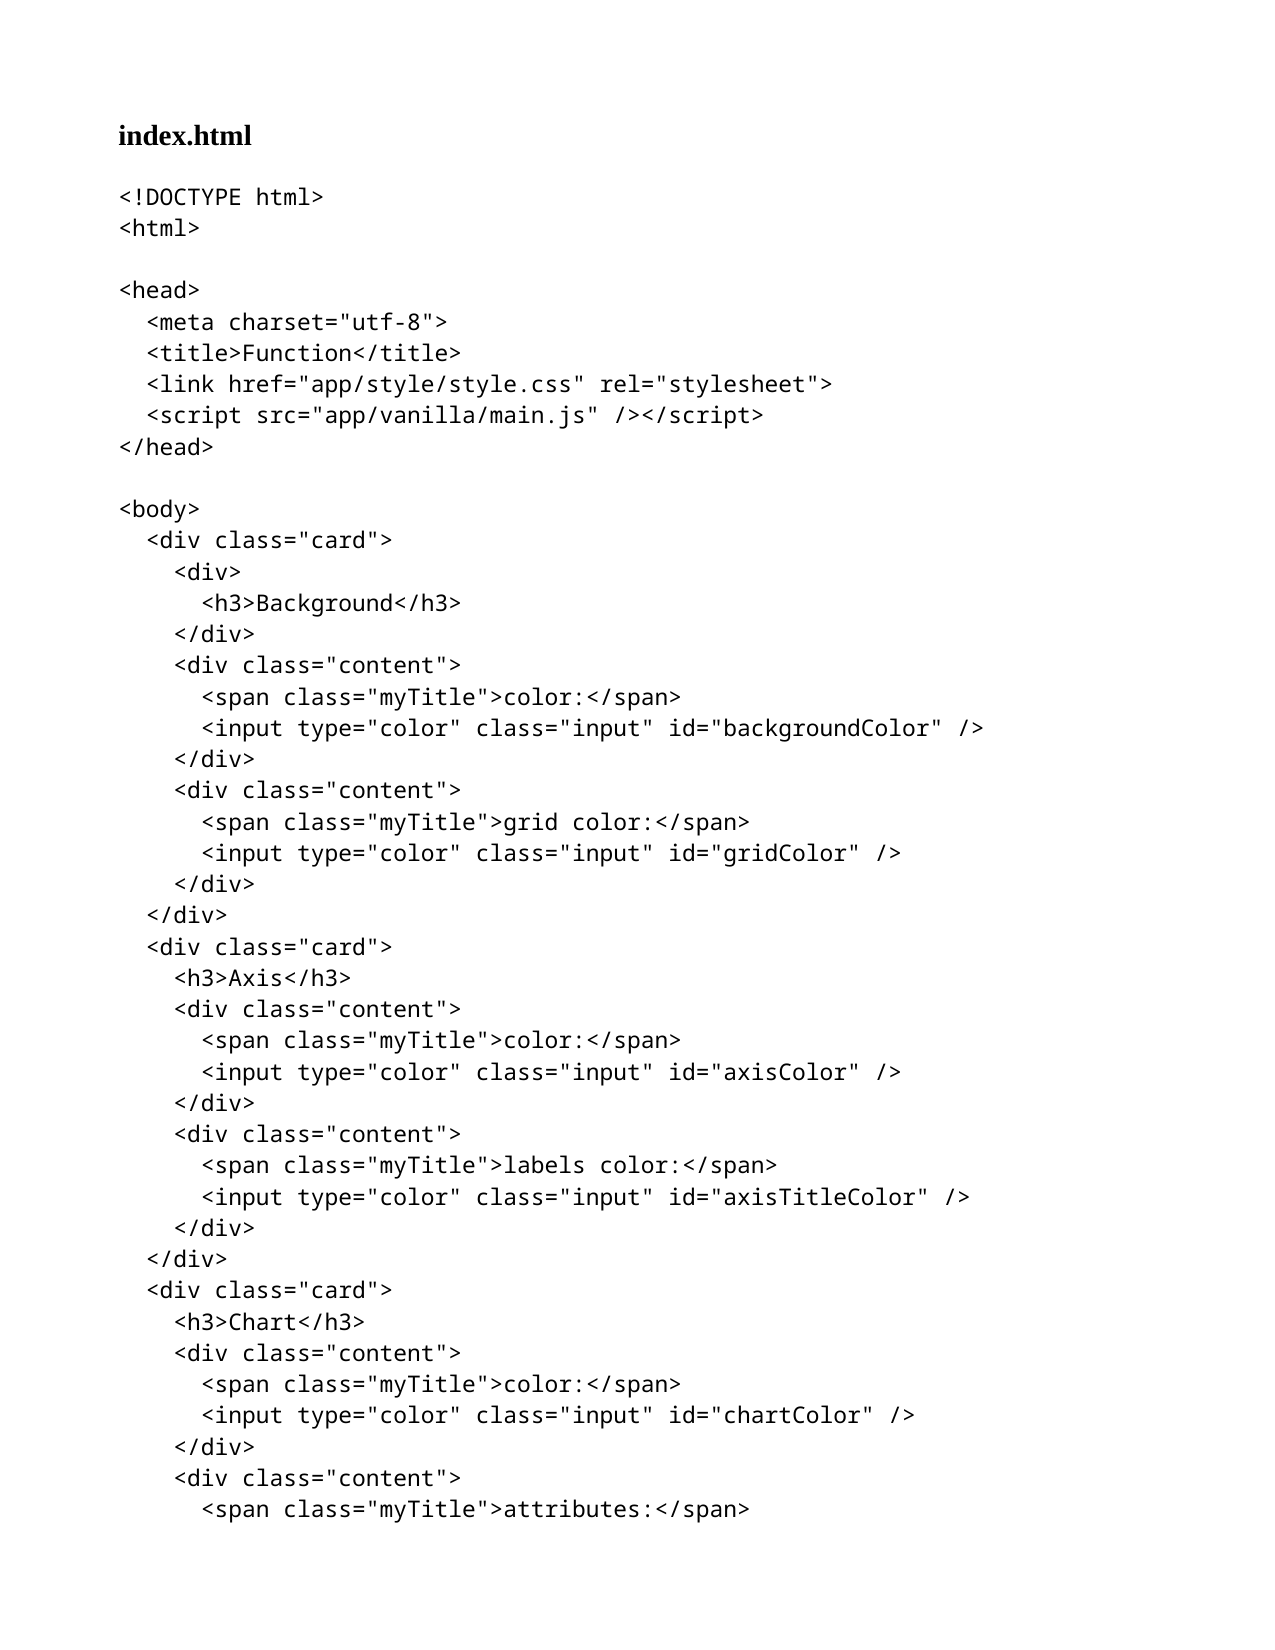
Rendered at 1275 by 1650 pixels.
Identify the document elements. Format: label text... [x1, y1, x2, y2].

text <body> [118, 493, 1157, 524]
text <h3>Axis</h3> [118, 962, 1157, 993]
text <div class="content"> [118, 649, 1157, 680]
text </div> [118, 1430, 1157, 1462]
text <div class="content"> [118, 774, 1157, 805]
text </head> [118, 430, 1157, 462]
text <input type="color" class="input" id="chartColor" /> [118, 1399, 1157, 1430]
text <link href="app/style/style.css" rel="stylesheet"> [118, 368, 1157, 399]
text <span class="myTitle">color:</span> [118, 1368, 1157, 1399]
text </div> [118, 1243, 1157, 1274]
text <script src="app/vanilla/main.js" /></script> [118, 399, 1157, 430]
text <input type="color" class="input" id="backgroundColor" /> [118, 712, 1157, 743]
text <span class="myTitle">attributes:</span> [118, 1493, 1157, 1524]
text <div class="content"> [118, 1118, 1157, 1149]
text <div class="content"> [118, 1462, 1157, 1493]
text <div class="card"> [118, 930, 1157, 962]
text <div> [118, 555, 1157, 587]
text <span class="myTitle">color:</span> [118, 1024, 1157, 1055]
text <h3>Background</h3> [118, 587, 1157, 618]
text <html> [118, 212, 1157, 243]
text </div> [118, 1212, 1157, 1243]
text </div> [118, 868, 1157, 899]
text <meta charset="utf-8"> [118, 305, 1157, 337]
text </div> [118, 899, 1157, 930]
text <span class="myTitle">grid color:</span> [118, 805, 1157, 837]
text </div> [118, 618, 1157, 649]
text <div class="content"> [118, 993, 1157, 1024]
text <div class="card"> [118, 1274, 1157, 1305]
text <input type="color" class="input" id="axisTitleColor" /> [118, 1180, 1157, 1212]
text <span class="myTitle">color:</span> [118, 680, 1157, 712]
text <span class="myTitle">labels color:</span> [118, 1149, 1157, 1180]
text index.html [118, 118, 1157, 152]
text <input type="color" class="input" id="gridColor" /> [118, 837, 1157, 868]
text <input type="color" class="input" id="axisColor" /> [118, 1055, 1157, 1087]
text <!DOCTYPE html> [118, 180, 1157, 212]
text <div class="card"> [118, 524, 1157, 555]
text <h3>Chart</h3> [118, 1305, 1157, 1337]
text </div> [118, 1087, 1157, 1118]
text <title>Function</title> [118, 337, 1157, 368]
text </div> [118, 743, 1157, 774]
text <div class="content"> [118, 1337, 1157, 1368]
text <head> [118, 274, 1157, 305]
